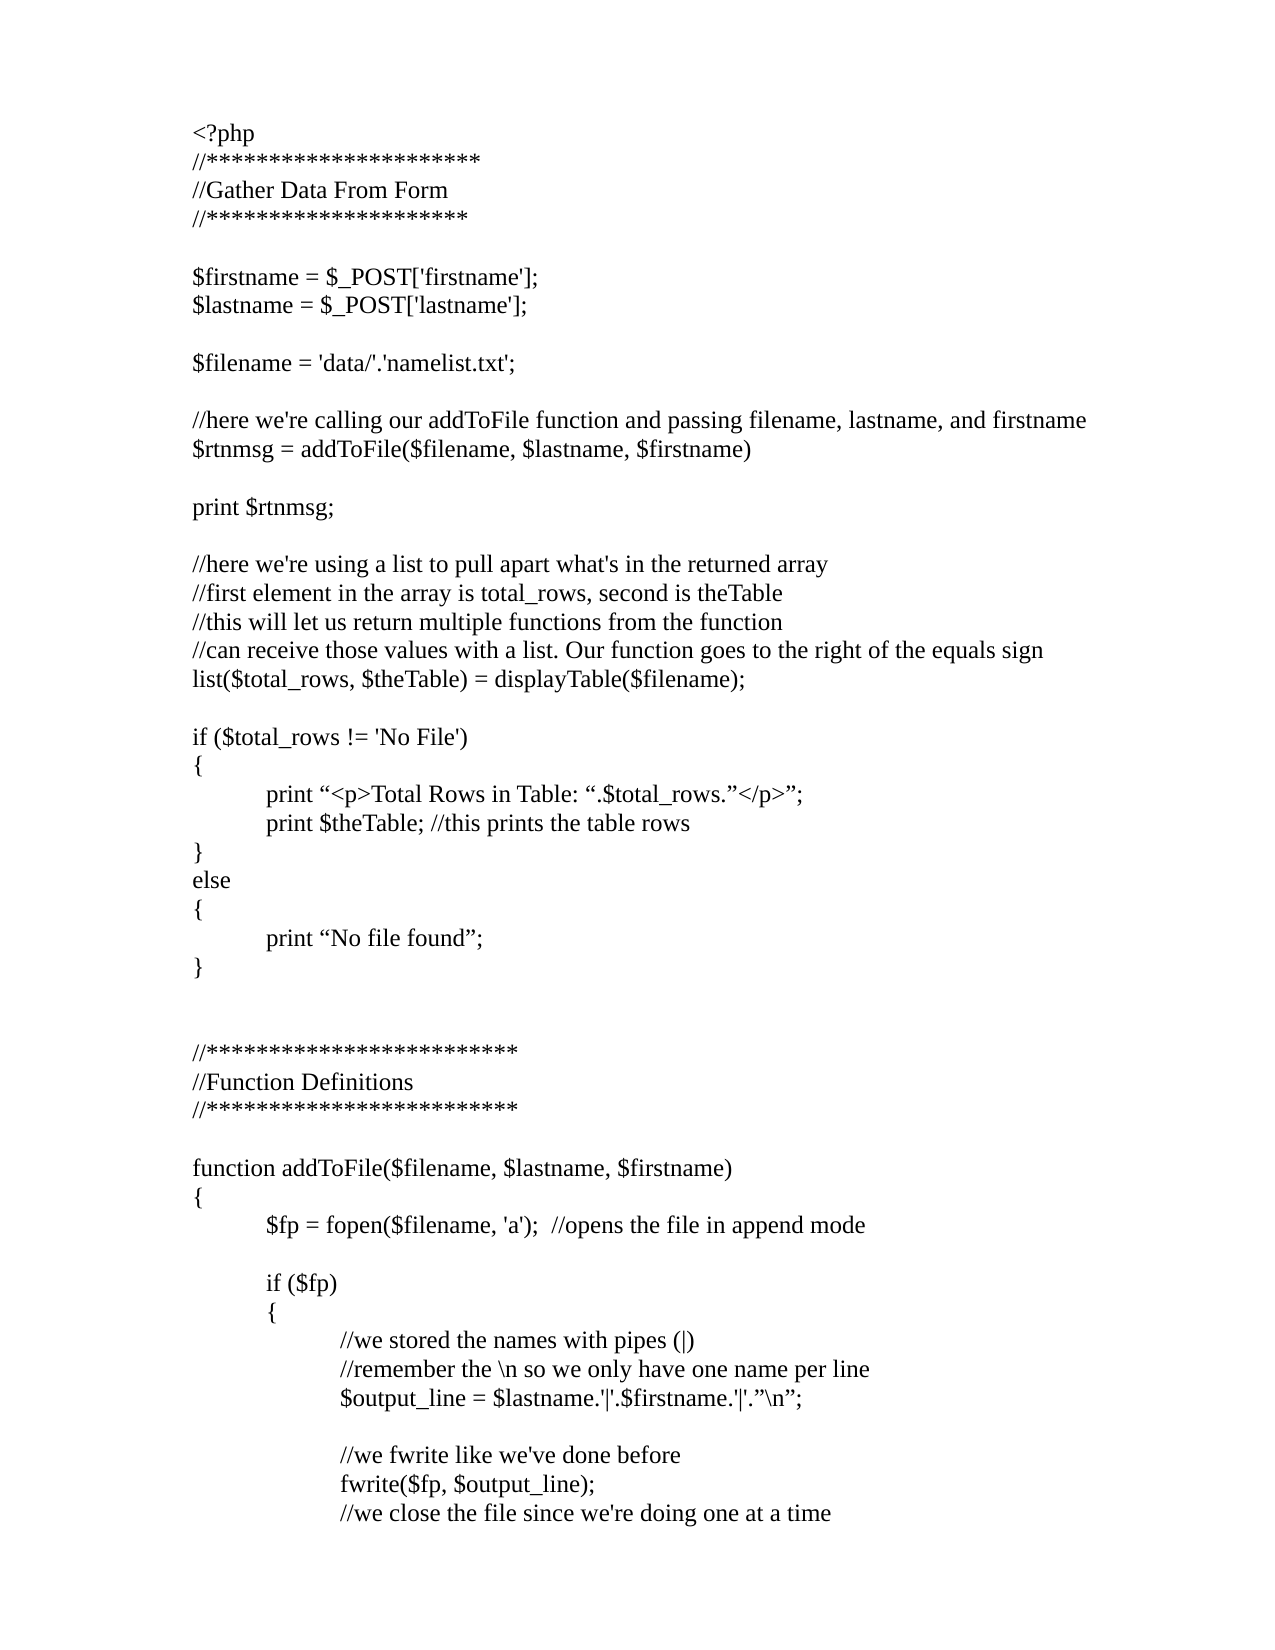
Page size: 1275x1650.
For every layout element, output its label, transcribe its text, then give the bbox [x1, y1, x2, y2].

text if ($fp) [118, 1268, 1157, 1297]
text <?php [118, 118, 1157, 147]
text { [118, 894, 1157, 923]
text print “<p>Total Rows in Table: “.$total_rows.”</p>”; [118, 779, 1157, 808]
text $lastname = $_POST['lastname']; [118, 291, 1157, 319]
text //here we're using a list to pull apart what's in the returned array [118, 549, 1157, 578]
text else [118, 866, 1157, 894]
text } [118, 952, 1157, 981]
text //************************* [118, 1096, 1157, 1124]
text function addToFile($filename, $lastname, $firstname) [118, 1153, 1157, 1182]
text $filename = 'data/'.'namelist.txt'; [118, 348, 1157, 377]
text print $theTable; //this prints the table rows [118, 808, 1157, 837]
text //we fwrite like we've done before [118, 1441, 1157, 1469]
text { [118, 751, 1157, 779]
text { [118, 1297, 1157, 1326]
text list($total_rows, $theTable) = displayTable($filename); [118, 664, 1157, 693]
text //can receive those values with a list. Our function goes to the right of the equals sign [118, 636, 1157, 664]
text if ($total_rows != 'No File') [118, 722, 1157, 751]
text $firstname = $_POST['firstname']; [118, 262, 1157, 291]
text $rtnmsg = addToFile($filename, $lastname, $firstname) [118, 434, 1157, 463]
text //here we're calling our addToFile function and passing filename, lastname, and firstname [118, 406, 1157, 434]
text //************************* [118, 1038, 1157, 1067]
text $fp = fopen($filename, 'a'); //opens the file in append mode [118, 1211, 1157, 1239]
text //********************** [118, 147, 1157, 176]
text //we close the file since we're doing one at a time [118, 1498, 1157, 1527]
text //Function Definitions [118, 1067, 1157, 1096]
text fwrite($fp, $output_line); [118, 1469, 1157, 1498]
text //remember the \n so we only have one name per line [118, 1354, 1157, 1383]
text //first element in the array is total_rows, second is theTable [118, 578, 1157, 607]
text $output_line = $lastname.'|'.$firstname.'|'.”\n”; [118, 1383, 1157, 1412]
text { [118, 1182, 1157, 1211]
text //we stored the names with pipes (|) [118, 1326, 1157, 1354]
text print “No file found”; [118, 923, 1157, 952]
text print $rtnmsg; [118, 492, 1157, 521]
text //Gather Data From Form [118, 176, 1157, 204]
text } [118, 837, 1157, 866]
text //********************* [118, 204, 1157, 233]
text //this will let us return multiple functions from the function [118, 607, 1157, 636]
